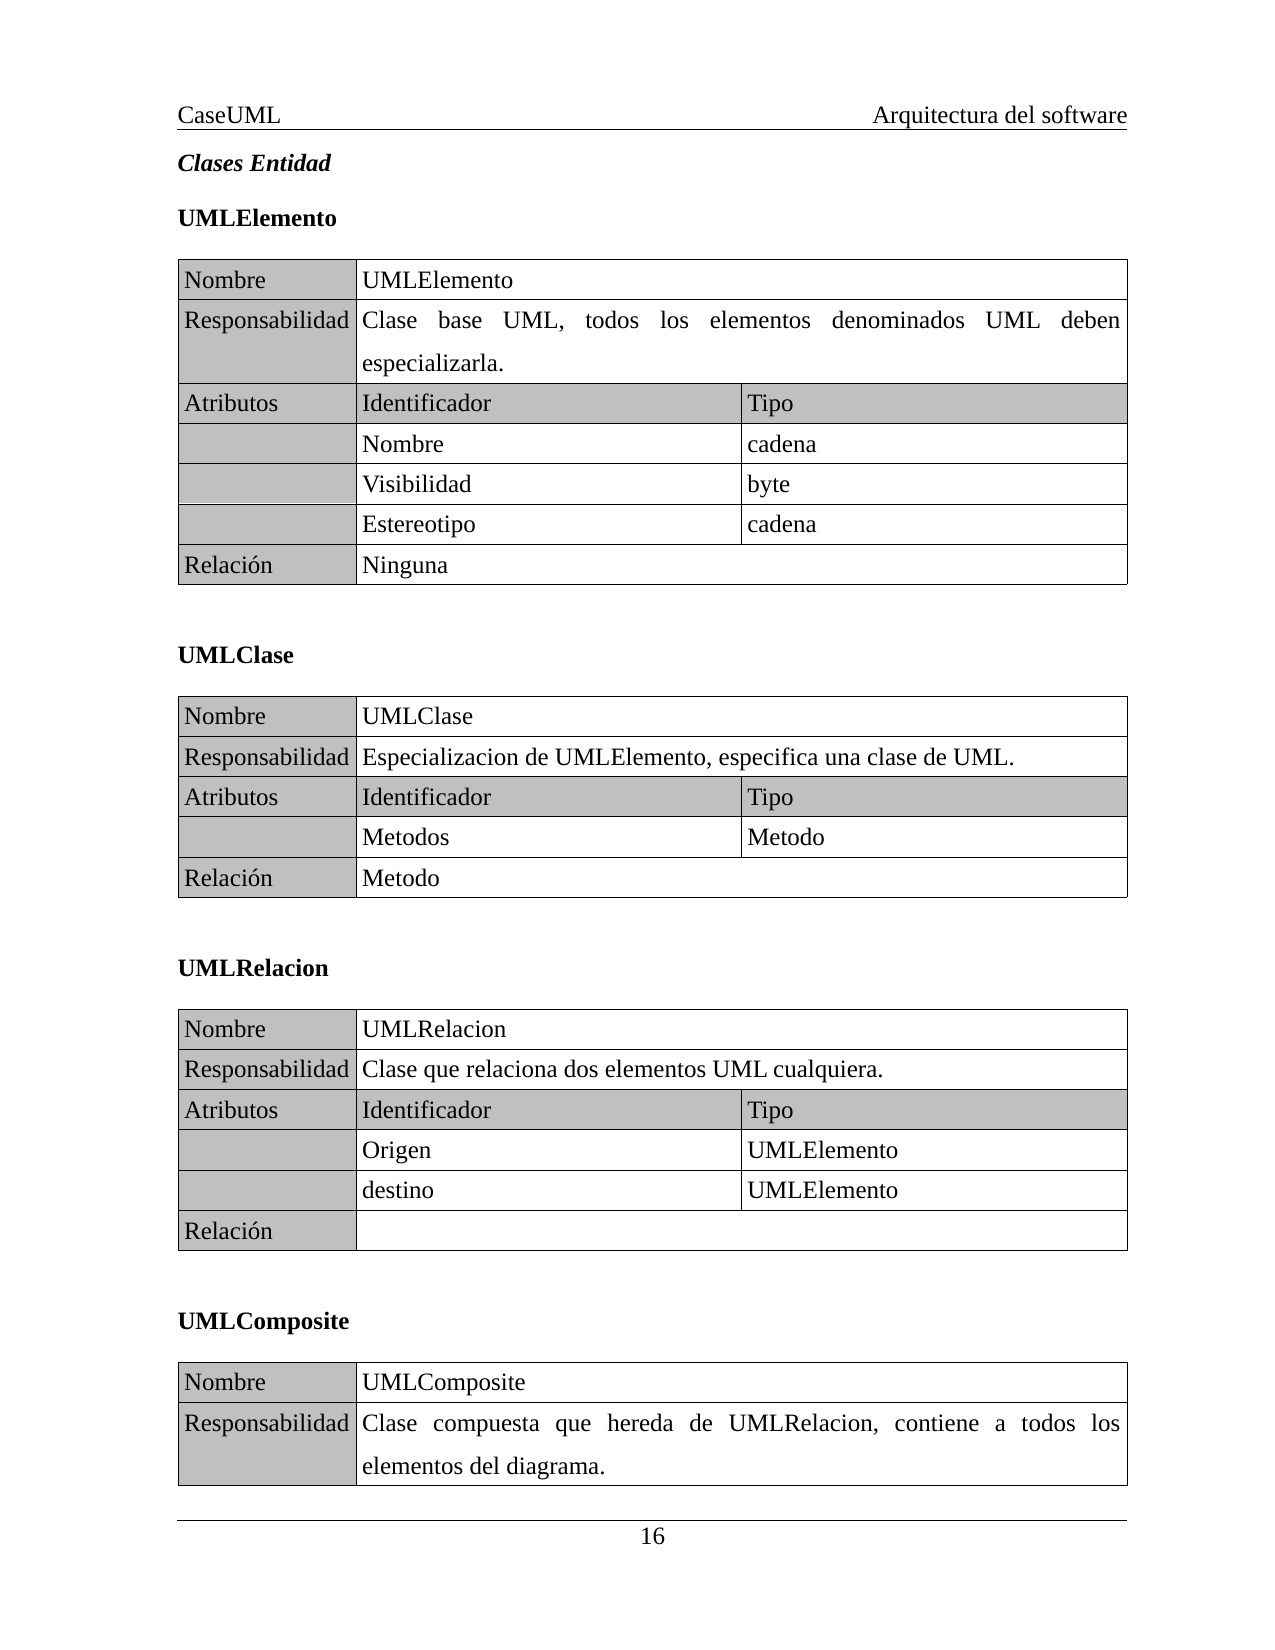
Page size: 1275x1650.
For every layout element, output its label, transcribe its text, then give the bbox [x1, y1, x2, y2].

table_header Nombre [179, 1010, 356, 1049]
table_cell Metodo [742, 817, 1127, 857]
table_cell Identificador [357, 777, 741, 816]
table_cell Especializacion de UMLElemento, especifica una clase de UML. [357, 737, 1127, 776]
table_cell Metodos [357, 817, 741, 857]
table_cell UMLElemento [742, 1130, 1127, 1170]
table_cell Responsabilidad [179, 1403, 356, 1485]
table_cell UMLElemento [742, 1171, 1127, 1210]
table_cell Responsabilidad [179, 737, 356, 776]
table_cell Tipo [742, 384, 1127, 423]
text UMLClase [177, 640, 1127, 669]
text UMLRelacion [177, 953, 1127, 982]
table_header UMLClase [357, 697, 1127, 736]
table_cell Tipo [742, 777, 1127, 816]
table_cell Ninguna [357, 545, 1127, 584]
table_header Nombre [179, 1363, 356, 1402]
table_cell cadena [742, 424, 1127, 463]
table_cell byte [742, 464, 1127, 503]
table_cell [179, 1130, 356, 1170]
table_header Nombre [179, 697, 356, 736]
table_cell Estereotipo [357, 505, 741, 544]
table_cell Atributos [179, 777, 356, 816]
table_cell Visibilidad [357, 464, 741, 503]
table_cell Clase compuesta que hereda de UMLRelacion, contiene a todos los elementos del diagrama. [357, 1403, 1127, 1485]
table_cell Tipo [742, 1090, 1127, 1129]
table_cell Clase que relaciona dos elementos UML cualquiera. [357, 1050, 1127, 1089]
table_cell Responsabilidad [179, 300, 356, 383]
table_header Nombre [179, 260, 356, 299]
table_cell Metodo [357, 858, 1127, 897]
table_cell Identificador [357, 1090, 741, 1129]
table_cell Relación [179, 858, 356, 897]
table_header UMLRelacion [357, 1010, 1127, 1049]
table_cell Nombre [357, 424, 741, 463]
table_cell Atributos [179, 1090, 356, 1129]
table_cell [179, 817, 356, 857]
table_cell Relación [179, 1211, 356, 1250]
table_cell Relación [179, 545, 356, 584]
text UMLElemento [177, 203, 1127, 232]
table_cell [179, 464, 356, 503]
table_cell [179, 1171, 356, 1210]
table_header UMLComposite [357, 1363, 1127, 1402]
table_cell Responsabilidad [179, 1050, 356, 1089]
table_cell destino [357, 1171, 741, 1210]
table_cell cadena [742, 505, 1127, 544]
table_cell [179, 424, 356, 463]
text UMLComposite [177, 1306, 1127, 1335]
table_cell [357, 1211, 1127, 1250]
table_cell Atributos [179, 384, 356, 423]
table_cell Origen [357, 1130, 741, 1170]
table_cell Clase base UML, todos los elementos denominados UML deben especializarla. [357, 300, 1127, 383]
table_cell [179, 505, 356, 544]
table_cell Identificador [357, 384, 741, 423]
subtitle Clases Entidad [177, 148, 1127, 176]
table_header UMLElemento [357, 260, 1127, 299]
